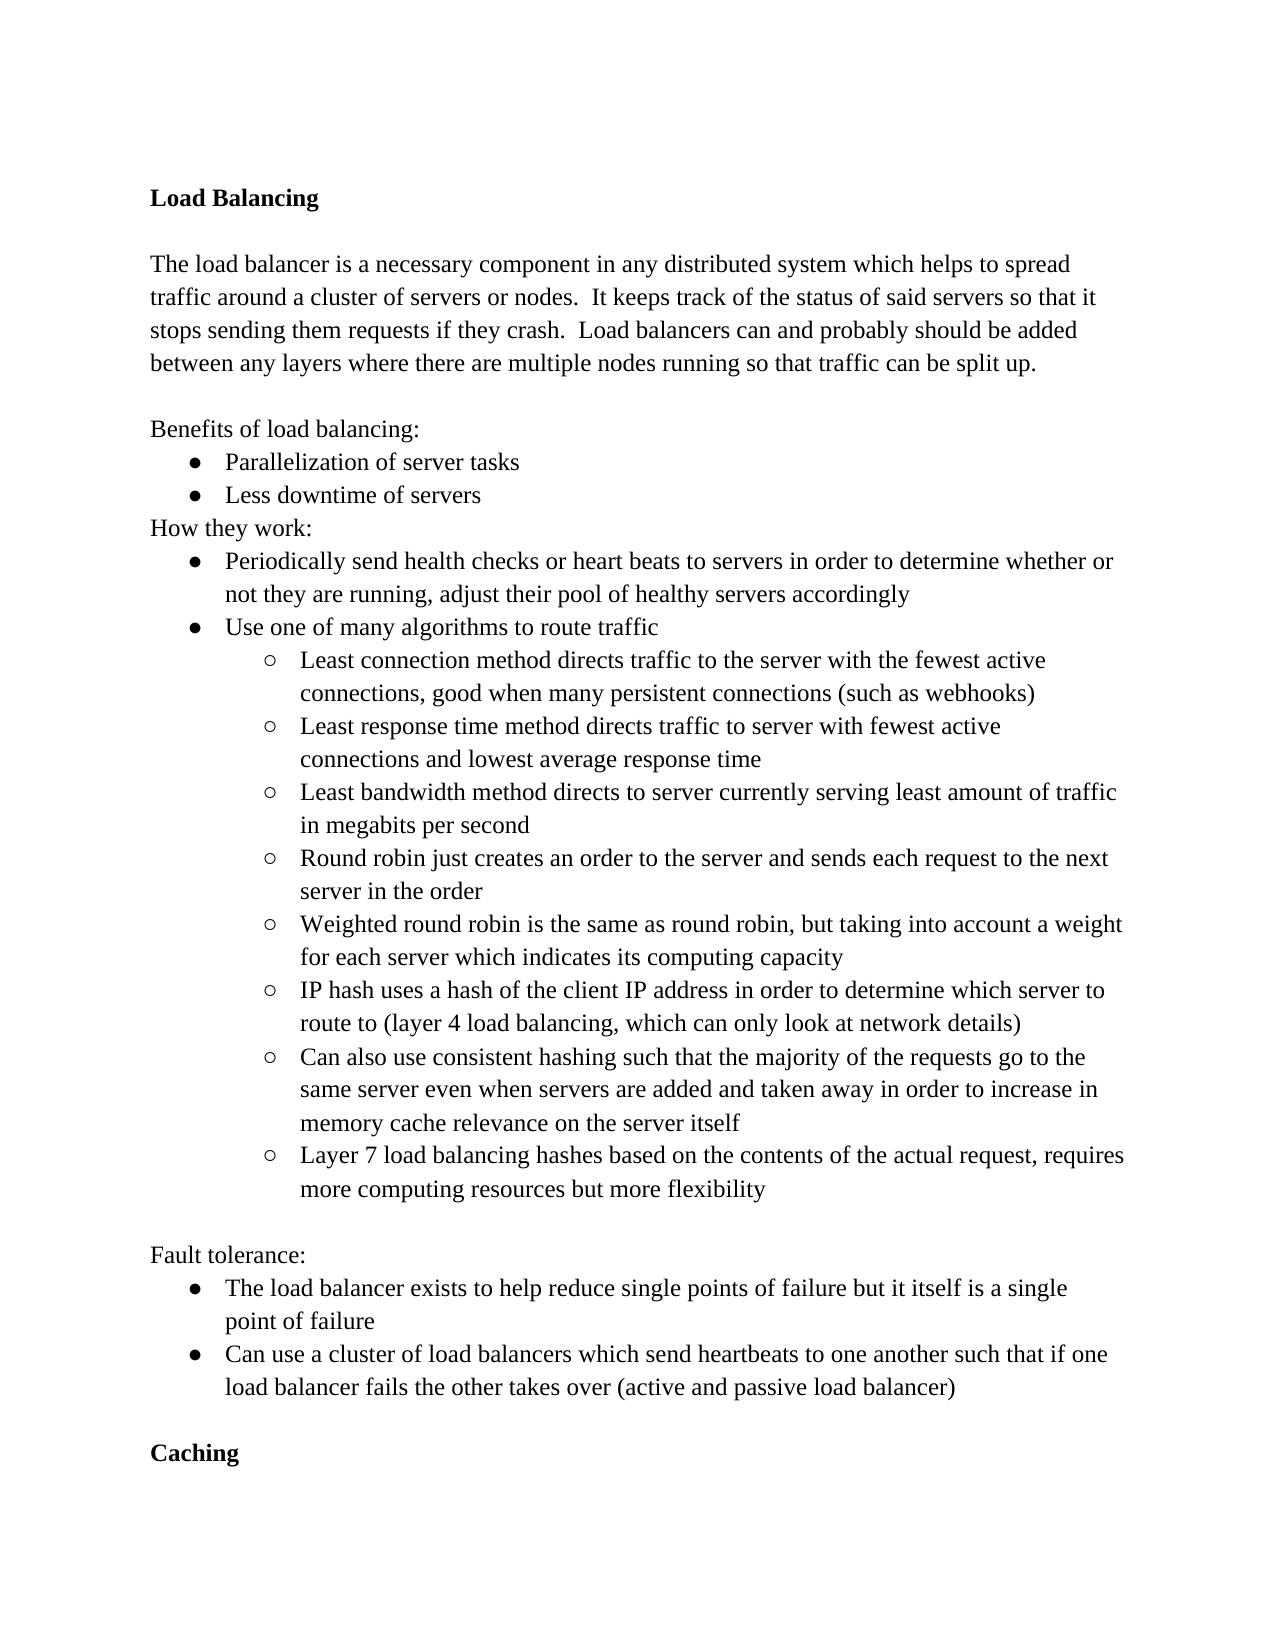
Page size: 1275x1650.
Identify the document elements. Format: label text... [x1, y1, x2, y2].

text Load Balancing [150, 183, 1125, 212]
list Least connection method directs traffic to the server with the fewest active connections, good when many persistent connections (such as webhooks) [262, 645, 1125, 707]
list Less downtime of servers [187, 480, 1125, 509]
list The load balancer exists to help reduce single points of failure but it itself is a single point of failure [187, 1273, 1125, 1334]
list Periodically send health checks or heart beats to servers in order to determine whether or not they are running, adjust their pool of healthy servers accordingly [187, 546, 1125, 608]
list Can use a cluster of load balancers which send heartbeats to one another such that if one load balancer fails the other takes over (active and passive load balancer) [187, 1339, 1125, 1401]
list Least response time method directs traffic to server with fewest active connections and lowest average response time [262, 711, 1125, 773]
text How they work: [150, 513, 1125, 542]
list Use one of many algorithms to route traffic [187, 612, 1125, 641]
list Least bandwidth method directs to server currently serving least amount of traffic in megabits per second [262, 777, 1125, 839]
list Weighted round robin is the same as round robin, but taking into account a weight for each server which indicates its computing capacity [262, 909, 1125, 971]
list Round robin just creates an order to the server and sends each request to the next server in the order [262, 843, 1125, 905]
text Caching [150, 1438, 1125, 1467]
list Parallelization of server tasks [187, 447, 1125, 476]
text Fault tolerance: [150, 1240, 1125, 1268]
text Benefits of load balancing: [150, 414, 1125, 443]
list Can also use consistent hashing such that the majority of the requests go to the same server even when servers are added and taken away in order to increase in memory cache relevance on the server itself [262, 1042, 1125, 1136]
list IP hash uses a hash of the client IP address in order to determine which server to route to (layer 4 load balancing, which can only look at network details) [262, 976, 1125, 1037]
text The load balancer is a necessary component in any distributed system which helps to spread traffic around a cluster of servers or nodes. It keeps track of the status of said servers so that it stops sending them requests if they crash. Load balancers can and probably should be added between any layers where there are multiple nodes running so that traffic can be split up. [150, 249, 1125, 377]
list Layer 7 load balancing hashes based on the contents of the actual request, requires more computing resources but more flexibility [262, 1141, 1125, 1202]
